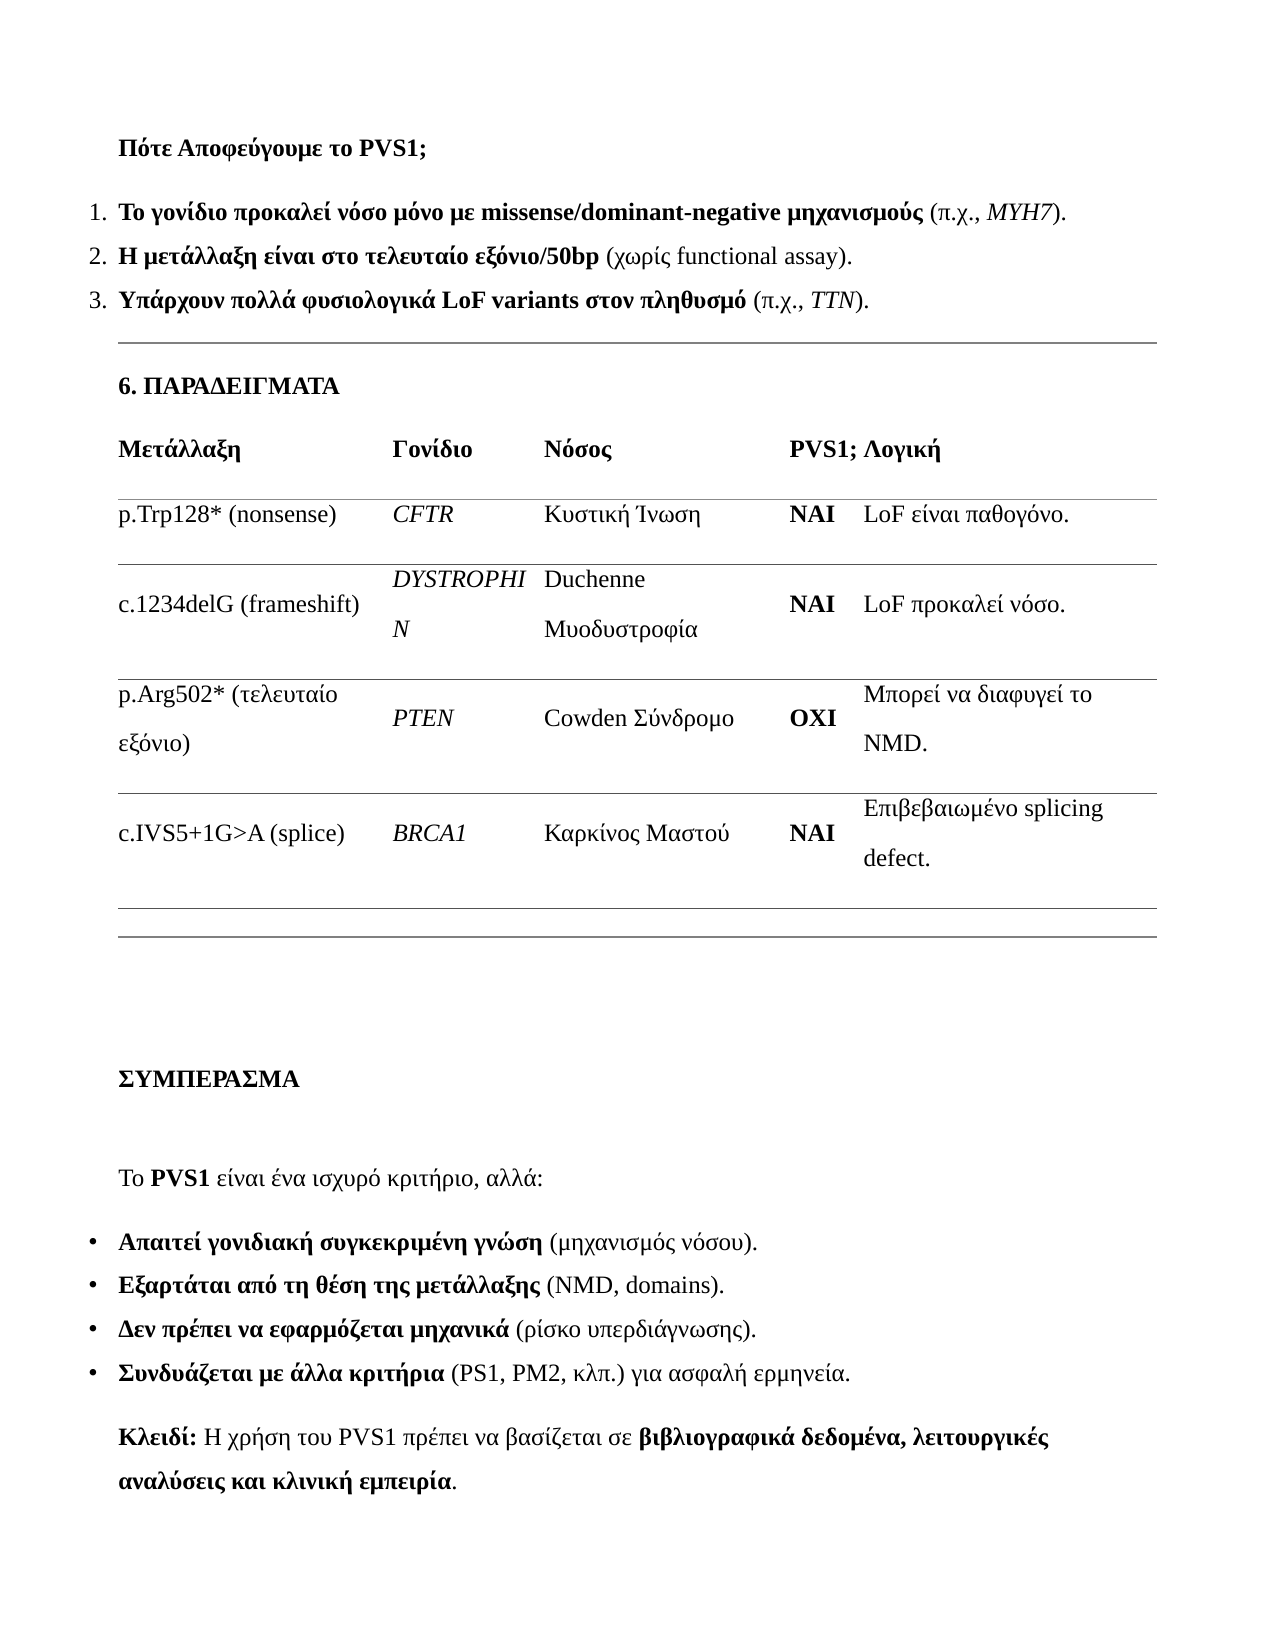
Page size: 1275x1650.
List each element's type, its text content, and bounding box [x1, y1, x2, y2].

table_cell DYSTROPHIN [392, 565, 544, 679]
table_cell p.Trp128* (nonsense) [118, 500, 392, 564]
table_header Λογική [863, 434, 1157, 499]
table_cell Cowden Σύνδρομο [544, 680, 789, 793]
table_cell Καρκίνος Μαστού [544, 794, 789, 908]
table_cell LoF είναι παθογόνο. [863, 500, 1157, 564]
text Το PVS1 είναι ένα ισχυρό κριτήριο, αλλά: [118, 1148, 1157, 1191]
table_cell BRCA1 [392, 794, 544, 908]
list Το γονίδιο προκαλεί νόσο μόνο με missense/dominant-negative μηχανισμούς (π.χ., MYH7). [118, 182, 1157, 226]
list Δεν πρέπει να εφαρμόζεται μηχανικά (ρίσκο υπερδιάγνωσης). [118, 1299, 1157, 1343]
table_header Γονίδιο [392, 434, 544, 499]
subtitle ΣΥΜΠΕΡΑΣΜΑ [118, 1064, 1157, 1093]
list Υπάρχουν πολλά φυσιολογικά LoF variants στον πληθυσμό (π.χ., TTN). [118, 270, 1157, 313]
list Συνδυάζεται με άλλα κριτήρια (PS1, PM2, κλπ.) για ασφαλή ερμηνεία. [118, 1343, 1157, 1387]
table_cell Επιβεβαιωμένο splicing defect. [863, 794, 1157, 908]
list Εξαρτάται από τη θέση της μετάλλαξης (NMD, domains). [118, 1255, 1157, 1299]
table_cell ΝΑΙ [789, 794, 863, 908]
table_cell Μπορεί να διαφυγεί το NMD. [863, 680, 1157, 793]
table_cell Duchenne Μυοδυστροφία [544, 565, 789, 679]
table_header Μετάλλαξη [118, 434, 392, 499]
table_cell ΝΑΙ [789, 500, 863, 564]
table_cell ΟΧΙ [789, 680, 863, 793]
table_header PVS1; [789, 434, 863, 499]
list Απαιτεί γονιδιακή συγκεκριμένη γνώση (μηχανισμός νόσου). [118, 1212, 1157, 1255]
table_header Νόσος [544, 434, 789, 499]
table_cell c.1234delG (frameshift) [118, 565, 392, 679]
subtitle Πότε Αποφεύγουμε το PVS1; [118, 118, 1157, 162]
table_cell Κυστική Ίνωση [544, 500, 789, 564]
text Κλειδί: Η χρήση του PVS1 πρέπει να βασίζεται σε βιβλιογραφικά δεδομένα, λειτουργικές αναλύσεις και κλινική εμπειρία. [118, 1407, 1157, 1494]
subtitle 6. ΠΑΡΑΔΕΙΓΜΑΤΑ [118, 371, 1157, 399]
list Η μετάλλαξη είναι στο τελευταίο εξόνιο/50bp (χωρίς functional assay). [118, 226, 1157, 270]
table_cell c.IVS5+1G>A (splice) [118, 794, 392, 908]
table_cell CFTR [392, 500, 544, 564]
table_cell PTEN [392, 680, 544, 793]
table_cell p.Arg502* (τελευταίο εξόνιο) [118, 680, 392, 793]
table_cell LoF προκαλεί νόσο. [863, 565, 1157, 679]
table_cell ΝΑΙ [789, 565, 863, 679]
